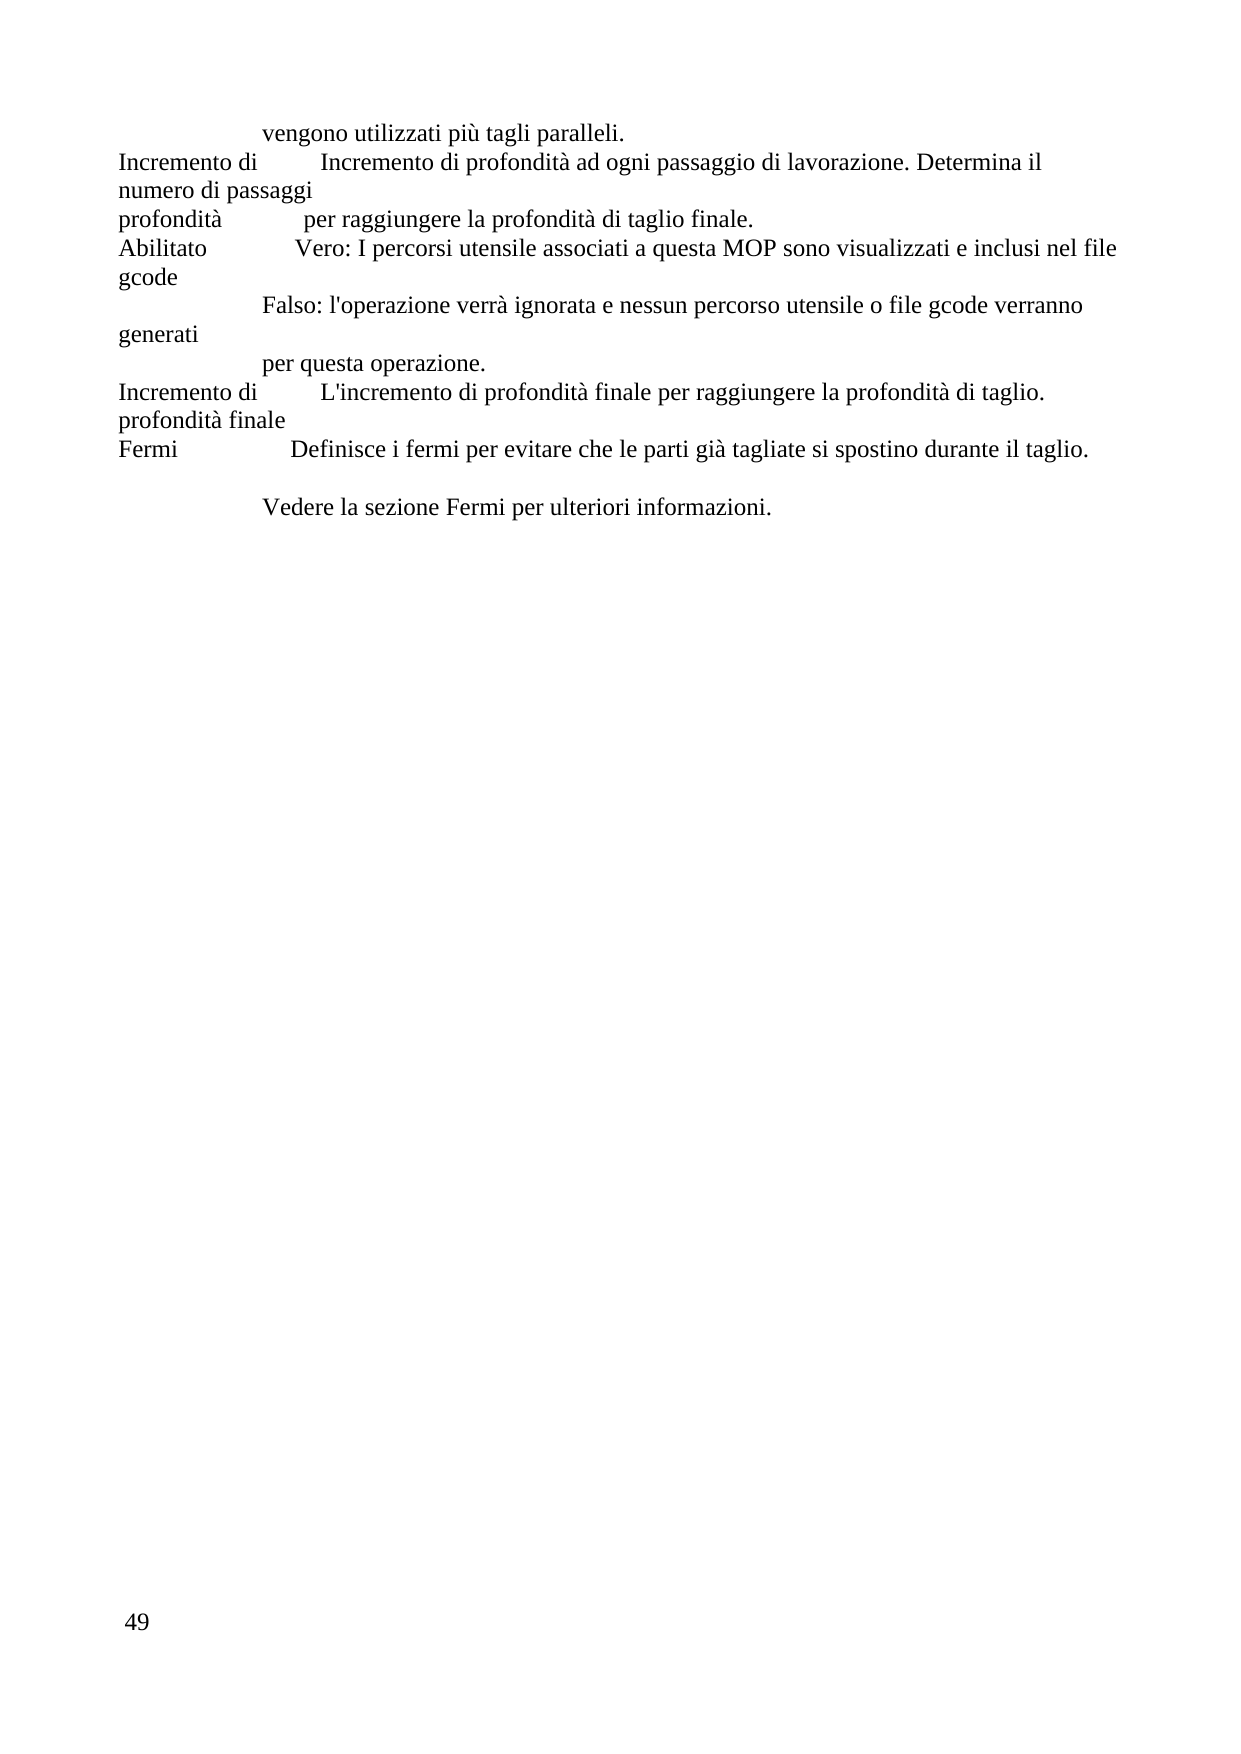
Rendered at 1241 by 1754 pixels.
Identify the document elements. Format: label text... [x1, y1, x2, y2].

text profondità per raggiungere la profondità di taglio finale. [118, 204, 1122, 233]
text profondità finale [118, 406, 1122, 434]
text vengono utilizzati più tagli paralleli. [118, 118, 1122, 147]
text per questa operazione. [118, 348, 1122, 377]
text Fermi Definisce i fermi per evitare che le parti già tagliate si spostino durante il taglio. [118, 434, 1122, 463]
text Incremento di L'incremento di profondità finale per raggiungere la profondità di taglio. [118, 377, 1122, 406]
text Incremento di Incremento di profondità ad ogni passaggio di lavorazione. Determina il numero di passaggi [118, 147, 1122, 204]
text Vedere la sezione Fermi per ulteriori informazioni. [118, 492, 1122, 521]
text Abilitato Vero: I percorsi utensile associati a questa MOP sono visualizzati e inclusi nel file gcode [118, 233, 1122, 291]
text Falso: l'operazione verrà ignorata e nessun percorso utensile o file gcode verranno generati [118, 291, 1122, 348]
